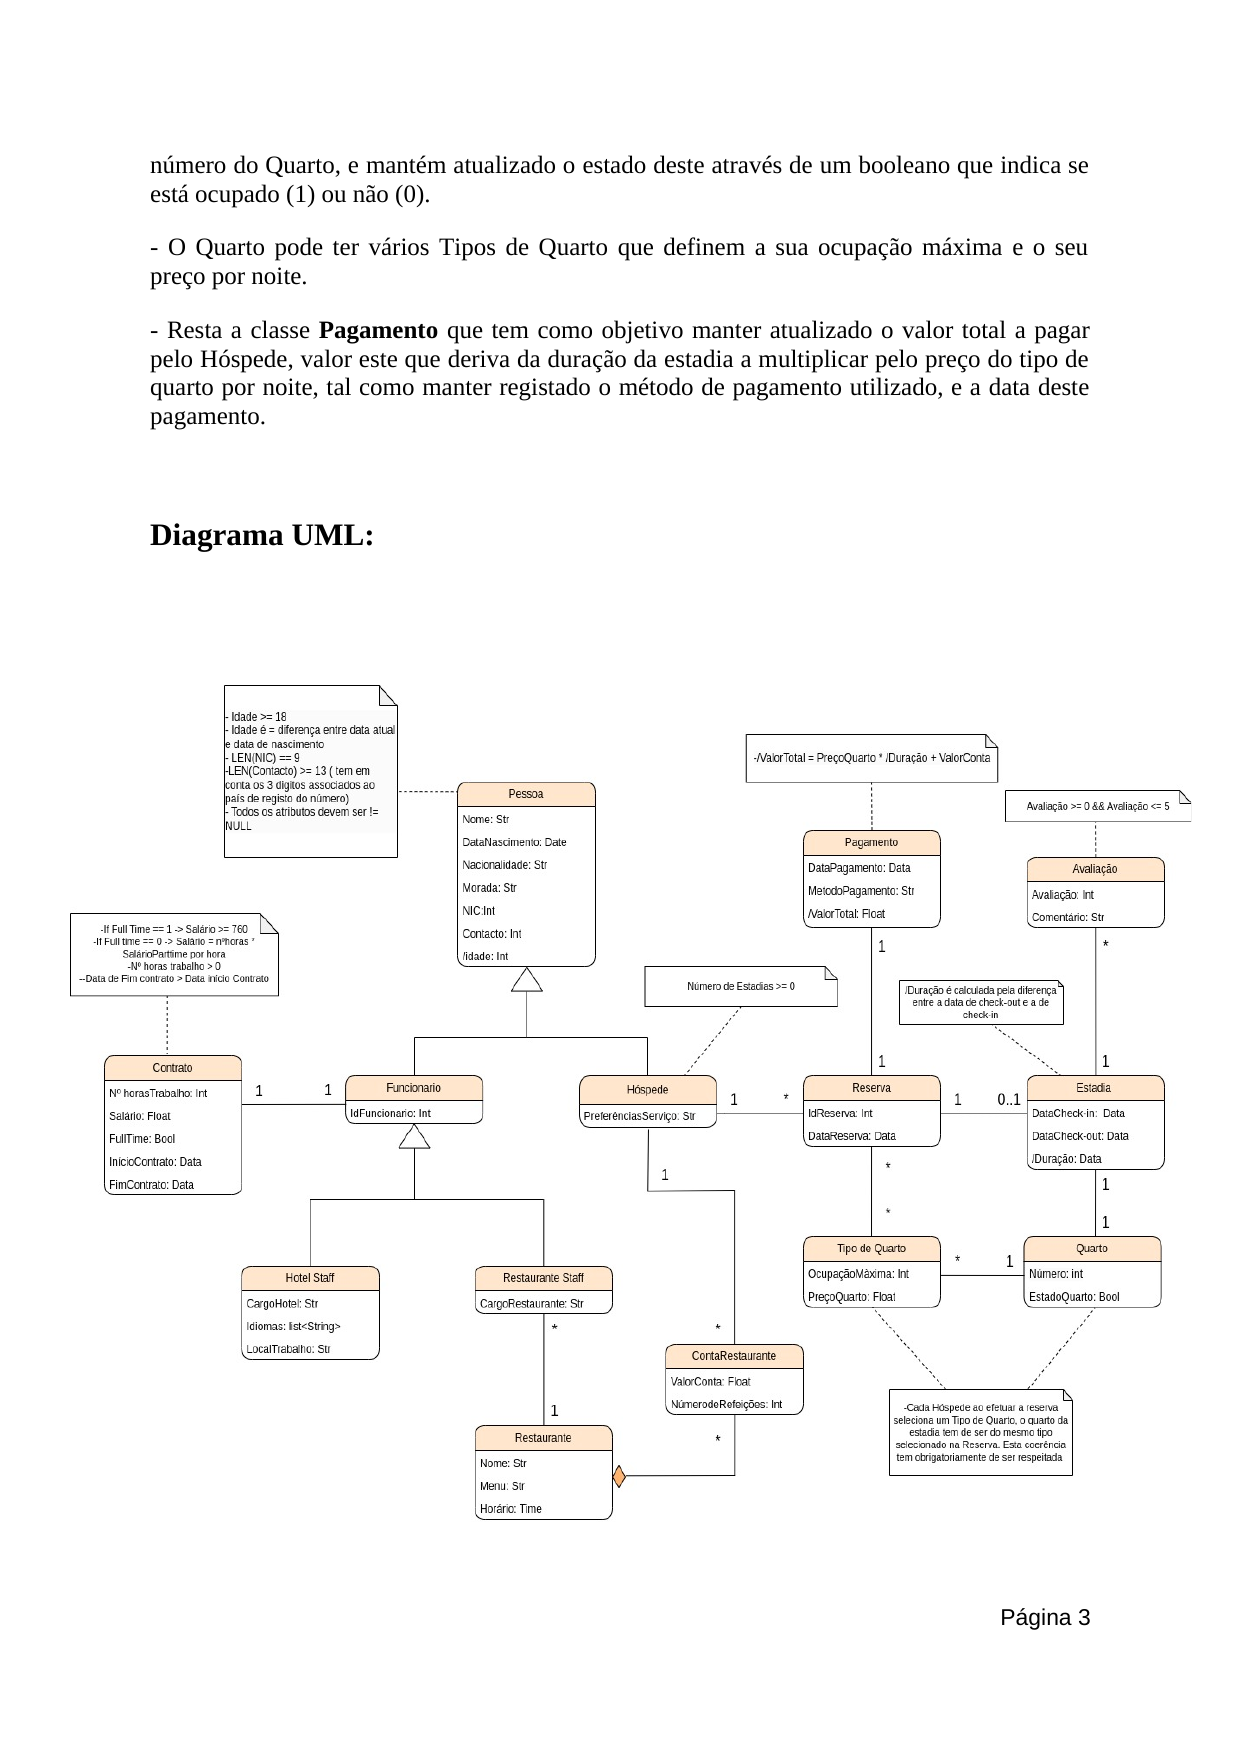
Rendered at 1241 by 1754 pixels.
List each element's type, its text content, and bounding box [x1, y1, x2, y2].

text - O Quarto pode ter vários Tipos de Quarto que definem a sua ocupação máxima e o seu preço por noite. [150, 232, 1091, 290]
text - Resta a classe Pagamento que tem como objetivo manter atualizado o valor total a pagar pelo Hóspede, valor este que deriva da duração da estadia a multiplicar pelo preço do tipo de quarto por noite, tal como manter registado o método de pagamento utilizado, e a data deste pagamento. [150, 315, 1091, 430]
text Diagrama UML: [150, 516, 1091, 552]
text número do Quarto, e mantém atualizado o estado deste através de um booleano que indica se está ocupado (1) ou não (0). [150, 150, 1091, 207]
picture [70, 685, 1192, 1522]
